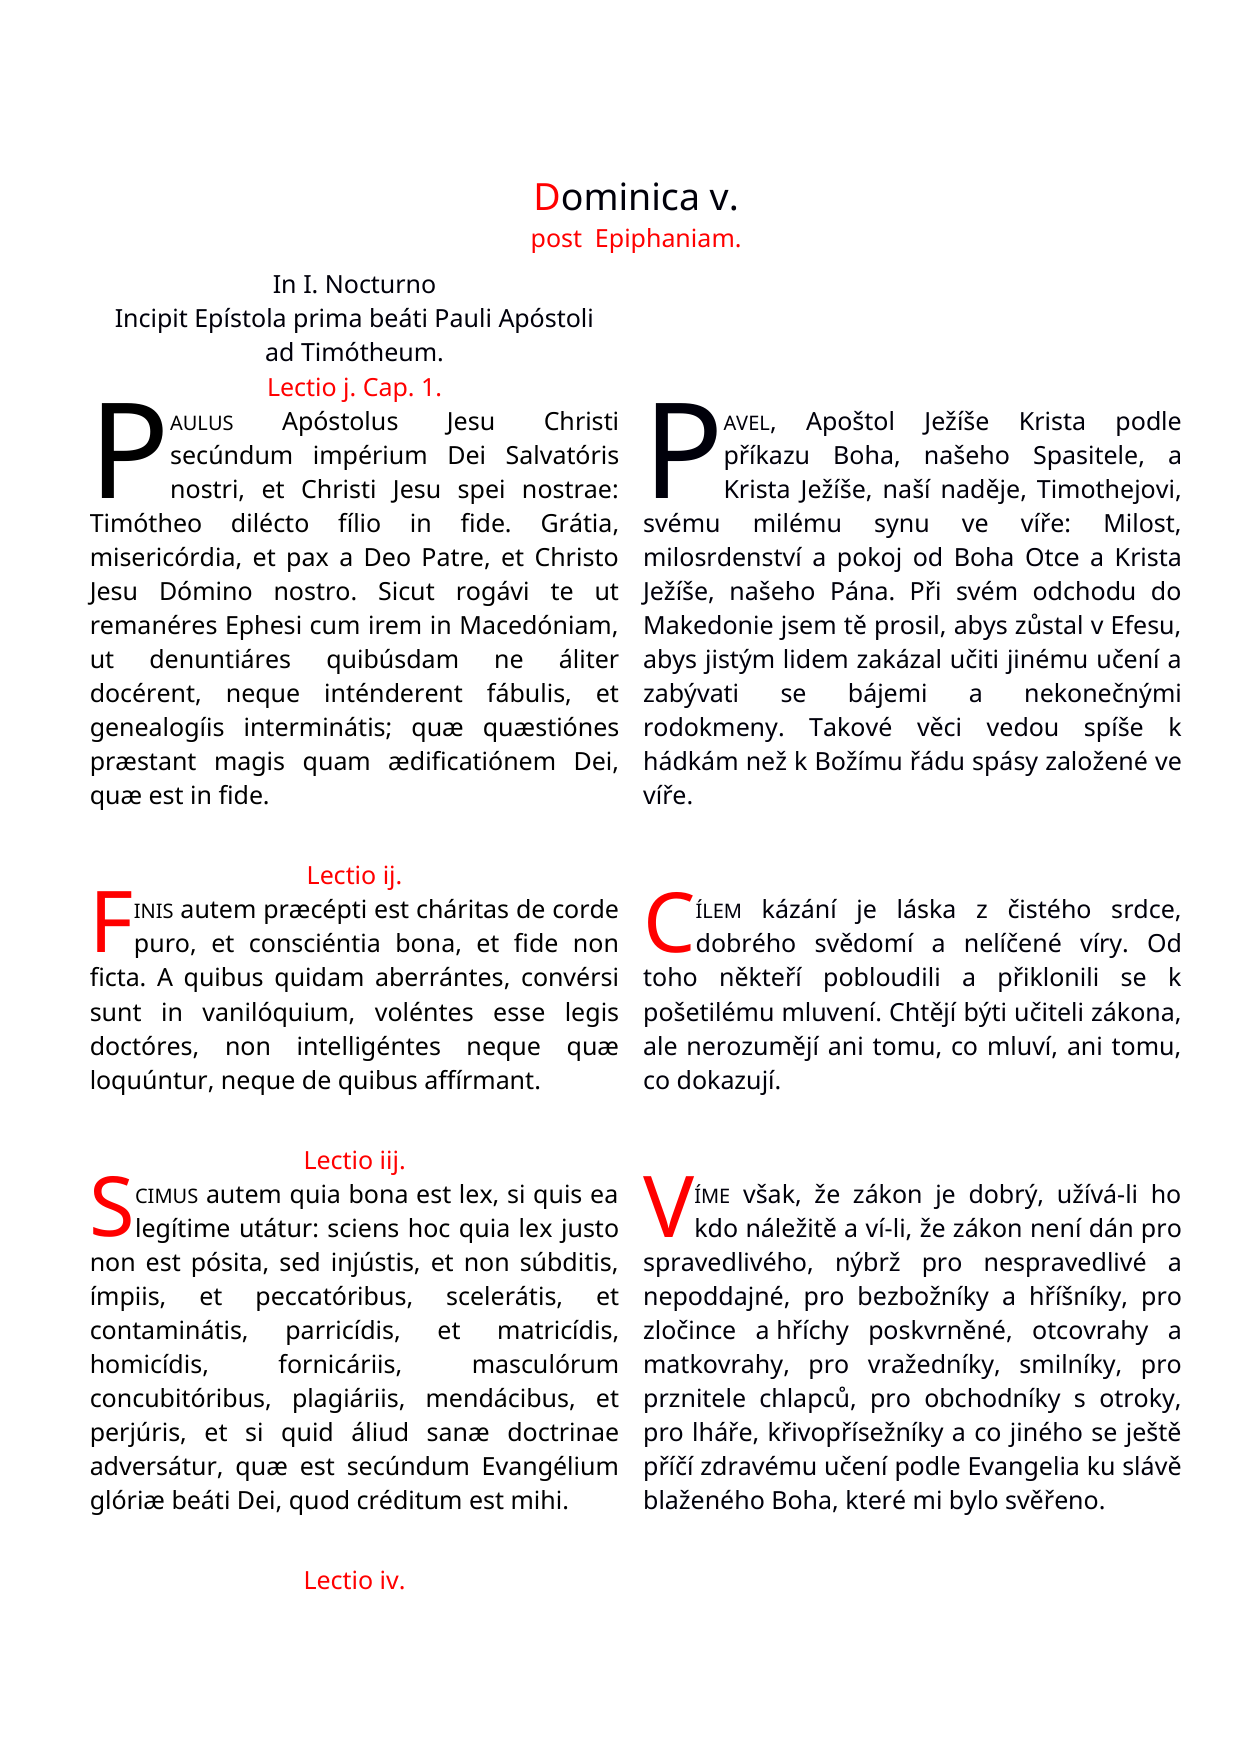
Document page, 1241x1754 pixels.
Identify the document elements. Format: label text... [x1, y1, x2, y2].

table_cell Pavel, Apoštol Ježíše Krista podle příkazu Boha, našeho Spasitele, a Krista Ježíše, naší naděje, Timothejovi, svému milému synu ve víře: Milost, milosrdenství a pokoj od Boha Otce a Krista Ježíše, našeho Pána. Při svém odchodu do Makedonie jsem tě prosil, abys zůstal v Efesu, abys jistým lidem zakázal učiti jinému učení a zabývati se bájemi a nekonečnými rodokmeny. Takové věci vedou spíše k hádkám než k Božímu řádu spásy založené ve víře. [631, 261, 1194, 852]
table_cell Lectio iv. [78, 1557, 631, 1603]
table_cell Lectio ij. Finis autem præcépti est cháritas de corde puro, et consciéntia bona, et fide non ficta. A quibus quidam aberrántes, convérsi sunt in vanilóquium, voléntes esse legis doctóres, non intelligéntes neque quæ loquúntur, neque de quibus affírmant. [78, 852, 631, 1136]
table_cell [631, 118, 1194, 164]
table_cell Lectio iij. Scimus autem quia bona est lex, si quis ea legítime utátur: sciens hoc quia lex justo non est pósita, sed injústis, et non súbditis, ímpiis, et peccatóribus, scelerátis, et contaminátis, parricídis, et matricídis, homicídis, fornicáriis, masculórum concubitóribus, plagiáriis, mendácibus, et perjúris, et si quid áliud sanæ doctrinae adversátur, quæ est secúndum Evangélium glóriæ beáti Dei, quod créditum est mihi. [78, 1136, 631, 1557]
table_cell [631, 1557, 1194, 1603]
table_cell Dominica v. post Epiphaniam. [78, 164, 1194, 261]
table_cell [78, 118, 631, 164]
table_cell Cílem kázání je láska z čistého srdce, dobrého svědomí a nelíčené víry. Od toho někteří pobloudili a přiklonili se k pošetilému mluvení. Chtějí býti učiteli zákona, ale nerozumějí ani tomu, co mluví, ani tomu, co dokazují. [631, 852, 1194, 1136]
table_cell Víme však, že zákon je dobrý, užívá-li ho kdo náležitě a ví-li, že zákon není dán pro spravedlivého, nýbrž pro nespravedlivé a nepoddajné, pro bezbožníky a hříšníky, pro zločince a hříchy poskvrněné, otcovrahy a matkovrahy, pro vražedníky, smilníky, pro prznitele chlapců, pro obchodníky s otroky, pro lháře, křivopřísežníky a co jiného se ještě příčí zdravému učení podle Evangelia ku slávě blaženého Boha, které mi bylo svěřeno. [631, 1136, 1194, 1557]
table_cell In I. Nocturno Incipit Epístola prima beáti Pauli Apóstoli ad Timótheum. Lectio j. Cap. 1. Paulus Apóstolus Jesu Christi secúndum impérium Dei Salvatóris nostri, et Christi Jesu spei nostrae: Timótheo dilécto fílio in fide. Grátia, misericórdia, et pax a Deo Patre, et Christo Jesu Dómino nostro. Sicut rogávi te ut remanéres Ephesi cum irem in Macedóniam, ut denuntiáres quibúsdam ne áliter docérent, neque inténderent fábulis, et genealogíis interminátis; quæ quæstiónes præstant magis quam ædificatiónem Dei, quæ est in fide. [78, 261, 631, 852]
